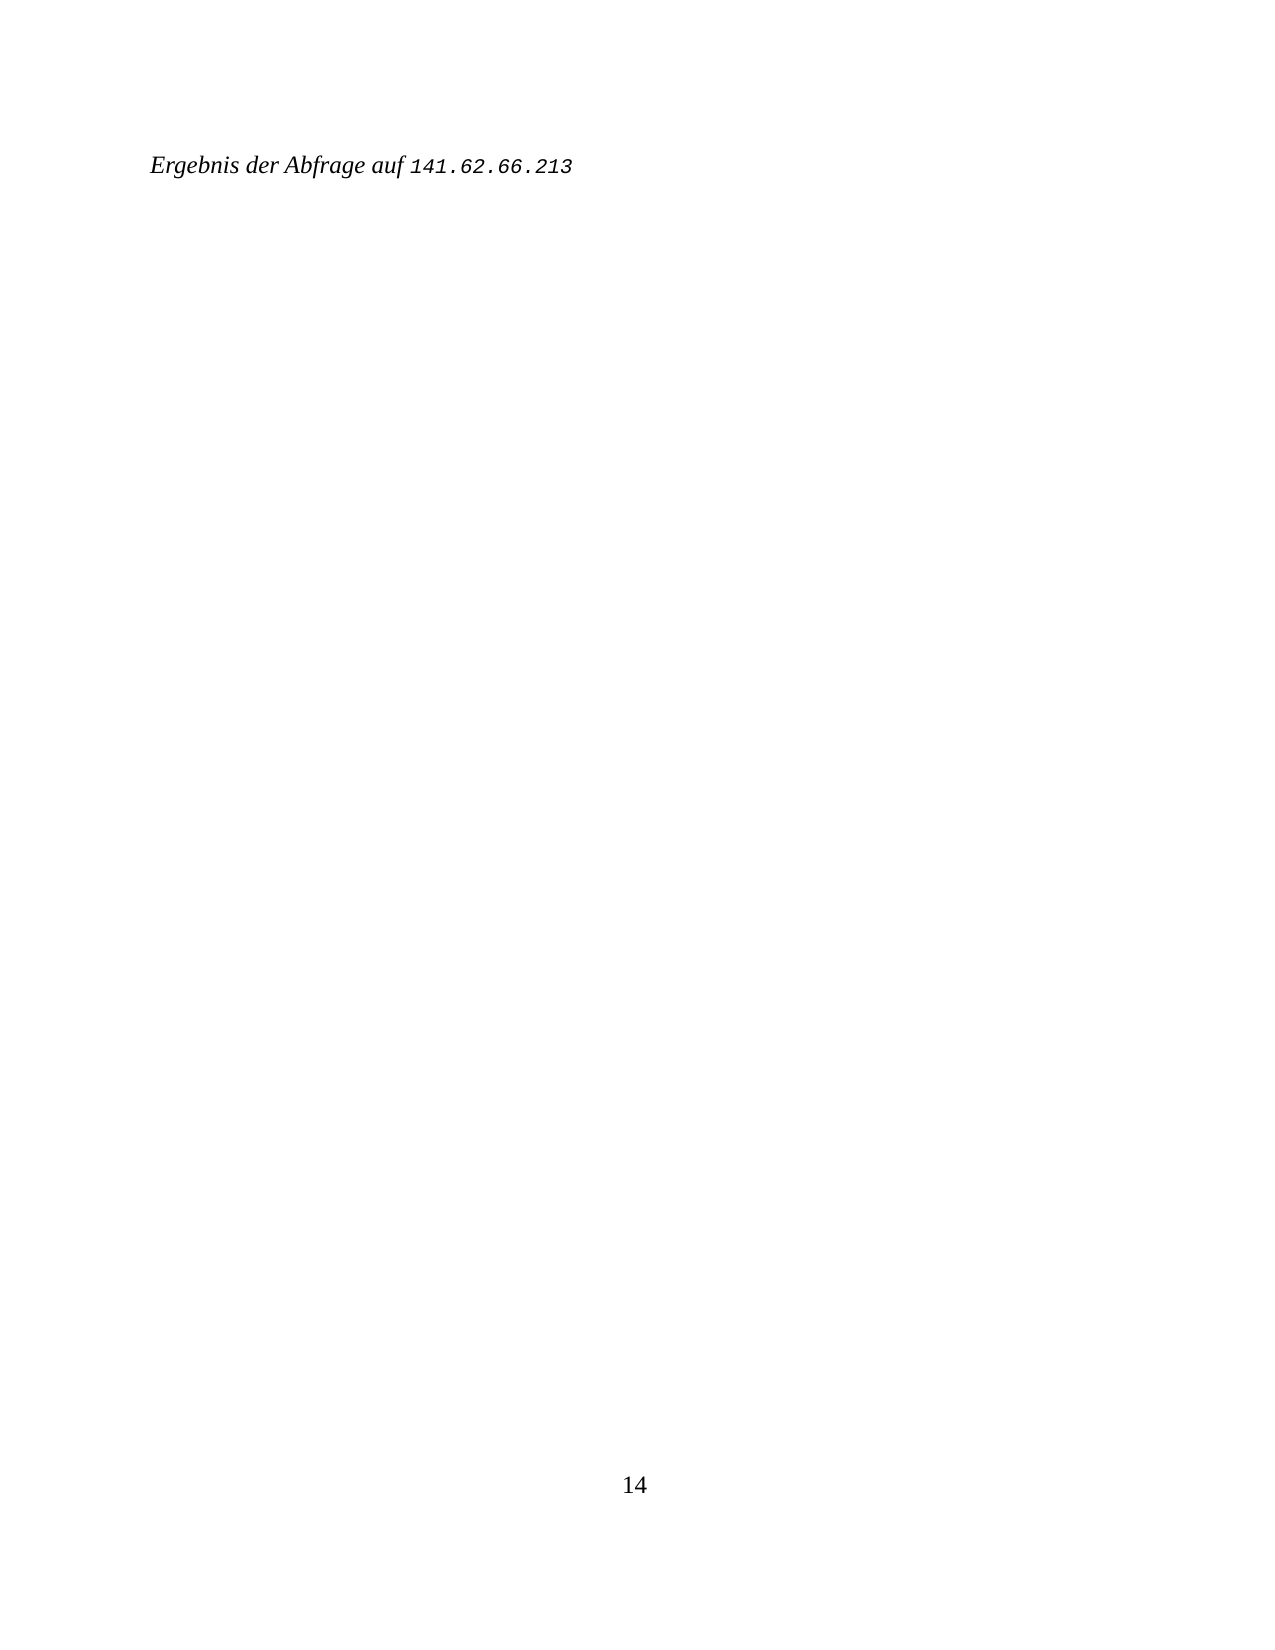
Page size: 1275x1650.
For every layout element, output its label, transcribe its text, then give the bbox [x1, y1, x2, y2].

text Ergebnis der Abfrage auf 141.62.66.213 [150, 150, 1125, 179]
